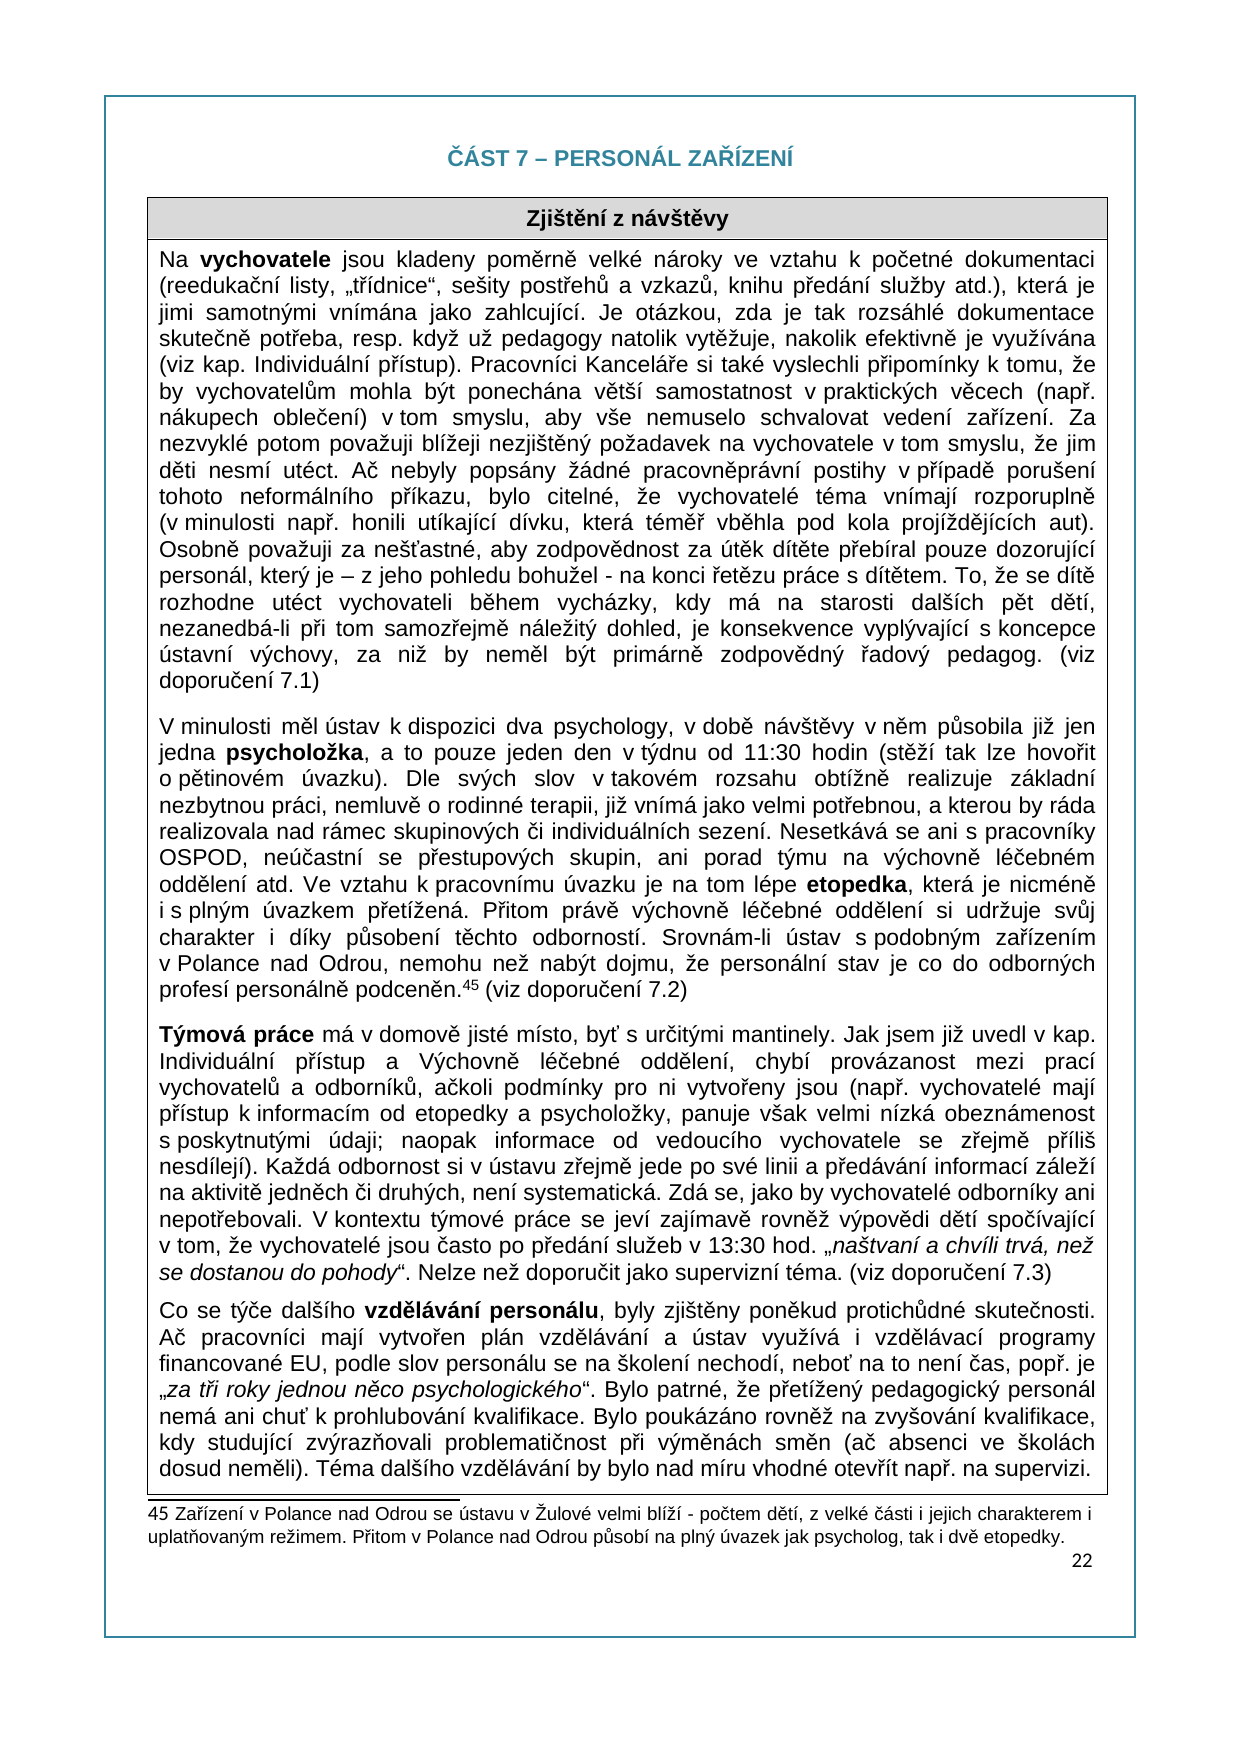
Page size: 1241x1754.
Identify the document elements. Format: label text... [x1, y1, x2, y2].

table_cell Na vychovatele jsou kladeny poměrně velké nároky ve vztahu k početné dokumentaci (reedukační listy, „třídnice“, sešity postřehů a vzkazů, knihu předání služby atd.), která je jimi samotnými vnímána jako zahlcující. Je otázkou, zda je tak rozsáhlé dokumentace skutečně potřeba, resp. když už pedagogy natolik vytěžuje, nakolik efektivně je využívána (viz kap. Individuální přístup). Pracovníci Kanceláře si také vyslechli připomínky k tomu, že by vychovatelům mohla být ponechána větší samostatnost v praktických věcech (např. nákupech oblečení) v tom smyslu, aby vše nemuselo schvalovat vedení zařízení. Za nezvyklé potom považuji blížeji nezjištěný požadavek na vychovatele v tom smyslu, že jim děti nesmí utéct. Ač nebyly popsány žádné pracovněprávní postihy v případě porušení tohoto neformálního příkazu, bylo citelné, že vychovatelé téma vnímají rozporuplně (v minulosti např. honili utíkající dívku, která téměř vběhla pod kola projíždějících aut). Osobně považuji za nešťastné, aby zodpovědnost za útěk dítěte přebíral pouze dozorující personál, který je – z jeho pohledu bohužel - na konci řetězu práce s dítětem. To, že se dítě rozhodne utéct vychovateli během vycházky, kdy má na starosti dalších pět dětí, nezanedbá-li při tom samozřejmě náležitý dohled, je konsekvence vyplývající s koncepce ústavní výchovy, za niž by neměl být primárně zodpovědný řadový pedagog. (viz doporučení 7.1) V minulosti měl ústav k dispozici dva psychology, v době návštěvy v něm působila již jen jedna psycholožka, a to pouze jeden den v týdnu od 11:30 hodin (stěží tak lze hovořit o pětinovém úvazku). Dle svých slov v takovém rozsahu obtížně realizuje základní nezbytnou práci, nemluvě o rodinné terapii, již vnímá jako velmi potřebnou, a kterou by ráda realizovala nad rámec skupinových či individuálních sezení. Nesetkává se ani s pracovníky OSPOD, neúčastní se přestupových skupin, ani porad týmu na výchovně léčebném oddělení atd. Ve vztahu k pracovnímu úvazku je na tom lépe etopedka, která je nicméně i s plným úvazkem přetížená. Přitom právě výchovně léčebné oddělení si udržuje svůj charakter i díky působení těchto odborností. Srovnám-li ústav s podobným zařízením v Polance nad Odrou, nemohu než nabýt dojmu, že personální stav je co do odborných profesí personálně podceněn. (viz doporučení 7.2) Týmová práce má v domově jisté místo, byť s určitými mantinely. Jak jsem již uvedl v kap. Individuální přístup a Výchovně léčebné oddělení, chybí provázanost mezi prací vychovatelů a odborníků, ačkoli podmínky pro ni vytvořeny jsou (např. vychovatelé mají přístup k informacím od etopedky a psycholožky, panuje však velmi nízká obeznámenost s poskytnutými údaji; naopak informace od vedoucího vychovatele se zřejmě příliš nesdílejí). Každá odbornost si v ústavu zřejmě jede po své linii a předávání informací záleží na aktivitě jedněch či druhých, není systematická. Zdá se, jako by vychovatelé odborníky ani nepotřebovali. V kontextu týmové práce se jeví zajímavě rovněž výpovědi dětí spočívající v tom, že vychovatelé jsou často po předání služeb v 13:30 hod. „naštvaní a chvíli trvá, než se dostanou do pohody“. Nelze než doporučit jako supervizní téma. (viz doporučení 7.3) Co se týče dalšího vzdělávání personálu, byly zjištěny poněkud protichůdné skutečnosti. Ač pracovníci mají vytvořen plán vzdělávání a ústav využívá i vzdělávací programy financované EU, podle slov personálu se na školení nechodí, neboť na to není čas, popř. je „za tři roky jednou něco psychologického“. Bylo patrné, že přetížený pedagogický personál nemá ani chuť k prohlubování kvalifikace. Bylo poukázáno rovněž na zvyšování kvalifikace, kdy studující zvýrazňovali problematičnost při výměnách směn (ač absenci ve školách dosud neměli). Téma dalšího vzdělávání by bylo nad míru vhodné otevřít např. na supervizi. [148, 240, 1107, 1494]
text ČÁST 7 – PERSONÁL ZAŘÍZENÍ [148, 144, 1092, 171]
table_header Zjištění z návštěvy [148, 198, 1107, 238]
